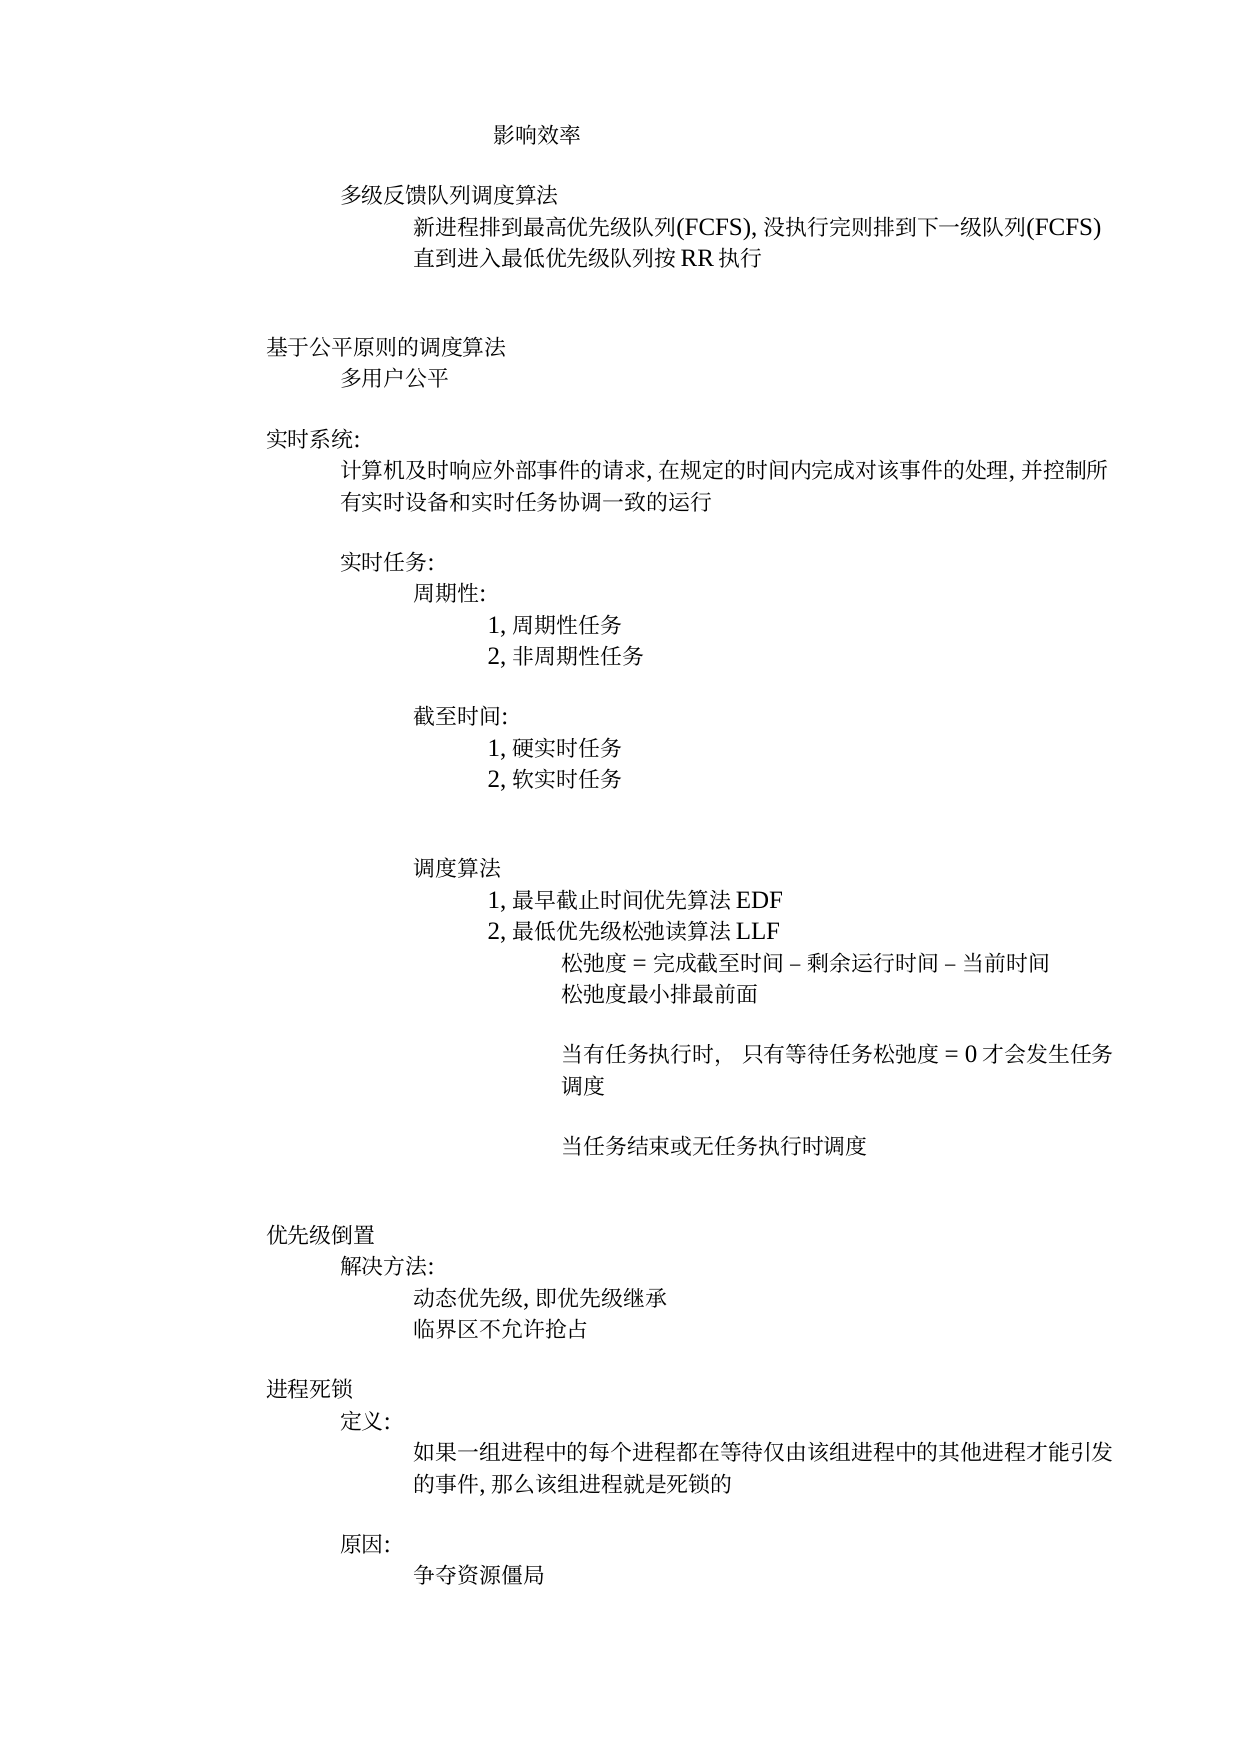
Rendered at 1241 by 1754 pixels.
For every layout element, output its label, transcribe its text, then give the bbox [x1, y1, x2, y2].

text 2, 软实时任务 [118, 762, 1122, 794]
text 新进程排到最高优先级队列(FCFS), 没执行完则排到下一级队列(FCFS) [118, 210, 1122, 241]
text 解决方法: [118, 1249, 1122, 1281]
text 定义: [118, 1404, 1122, 1436]
text 实时任务: [118, 545, 1122, 576]
text 当任务结束或无任务执行时调度 [118, 1129, 1122, 1161]
text 1, 硬实时任务 [118, 731, 1122, 762]
text 松弛度 = 完成截至时间 – 剩余运行时间 – 当前时间 [118, 946, 1122, 977]
text 进程死锁 [118, 1373, 1122, 1404]
text 影响效率 [118, 118, 1122, 149]
text 动态优先级, 即优先级继承 [118, 1281, 1122, 1312]
text 多级反馈队列调度算法 [118, 178, 1122, 210]
text 实时系统: [118, 422, 1122, 453]
text 截至时间: [118, 699, 1122, 731]
text 多用户公平 [118, 362, 1122, 393]
text 争夺资源僵局 [118, 1559, 1122, 1590]
text 1, 周期性任务 [118, 608, 1122, 639]
text 1, 最早截止时间优先算法EDF [118, 883, 1122, 914]
text 调度算法 [118, 851, 1122, 883]
text 2, 非周期性任务 [118, 639, 1122, 671]
text 当有任务执行时， 只有等待任务松弛度 = 0才会发生任务 调度 [118, 1037, 1122, 1100]
text 周期性: [118, 576, 1122, 608]
text 优先级倒置 [118, 1218, 1122, 1249]
text 基于公平原则的调度算法 [118, 330, 1122, 362]
text 如果一组进程中的每个进程都在等待仅由该组进程中的其他进程才能引发 的事件, 那么该组进程就是死锁的 [118, 1436, 1122, 1498]
text 临界区不允许抢占 [118, 1312, 1122, 1344]
text 计算机及时响应外部事件的请求, 在规定的时间内完成对该事件的处理, 并控制所 有实时设备和实时任务协调一致的运行 [118, 453, 1122, 516]
text 2, 最低优先级松弛读算法LLF [118, 914, 1122, 946]
text 原因: [118, 1527, 1122, 1559]
text 直到进入最低优先级队列按RR执行 [118, 241, 1122, 273]
text 松弛度最小排最前面 [118, 977, 1122, 1009]
